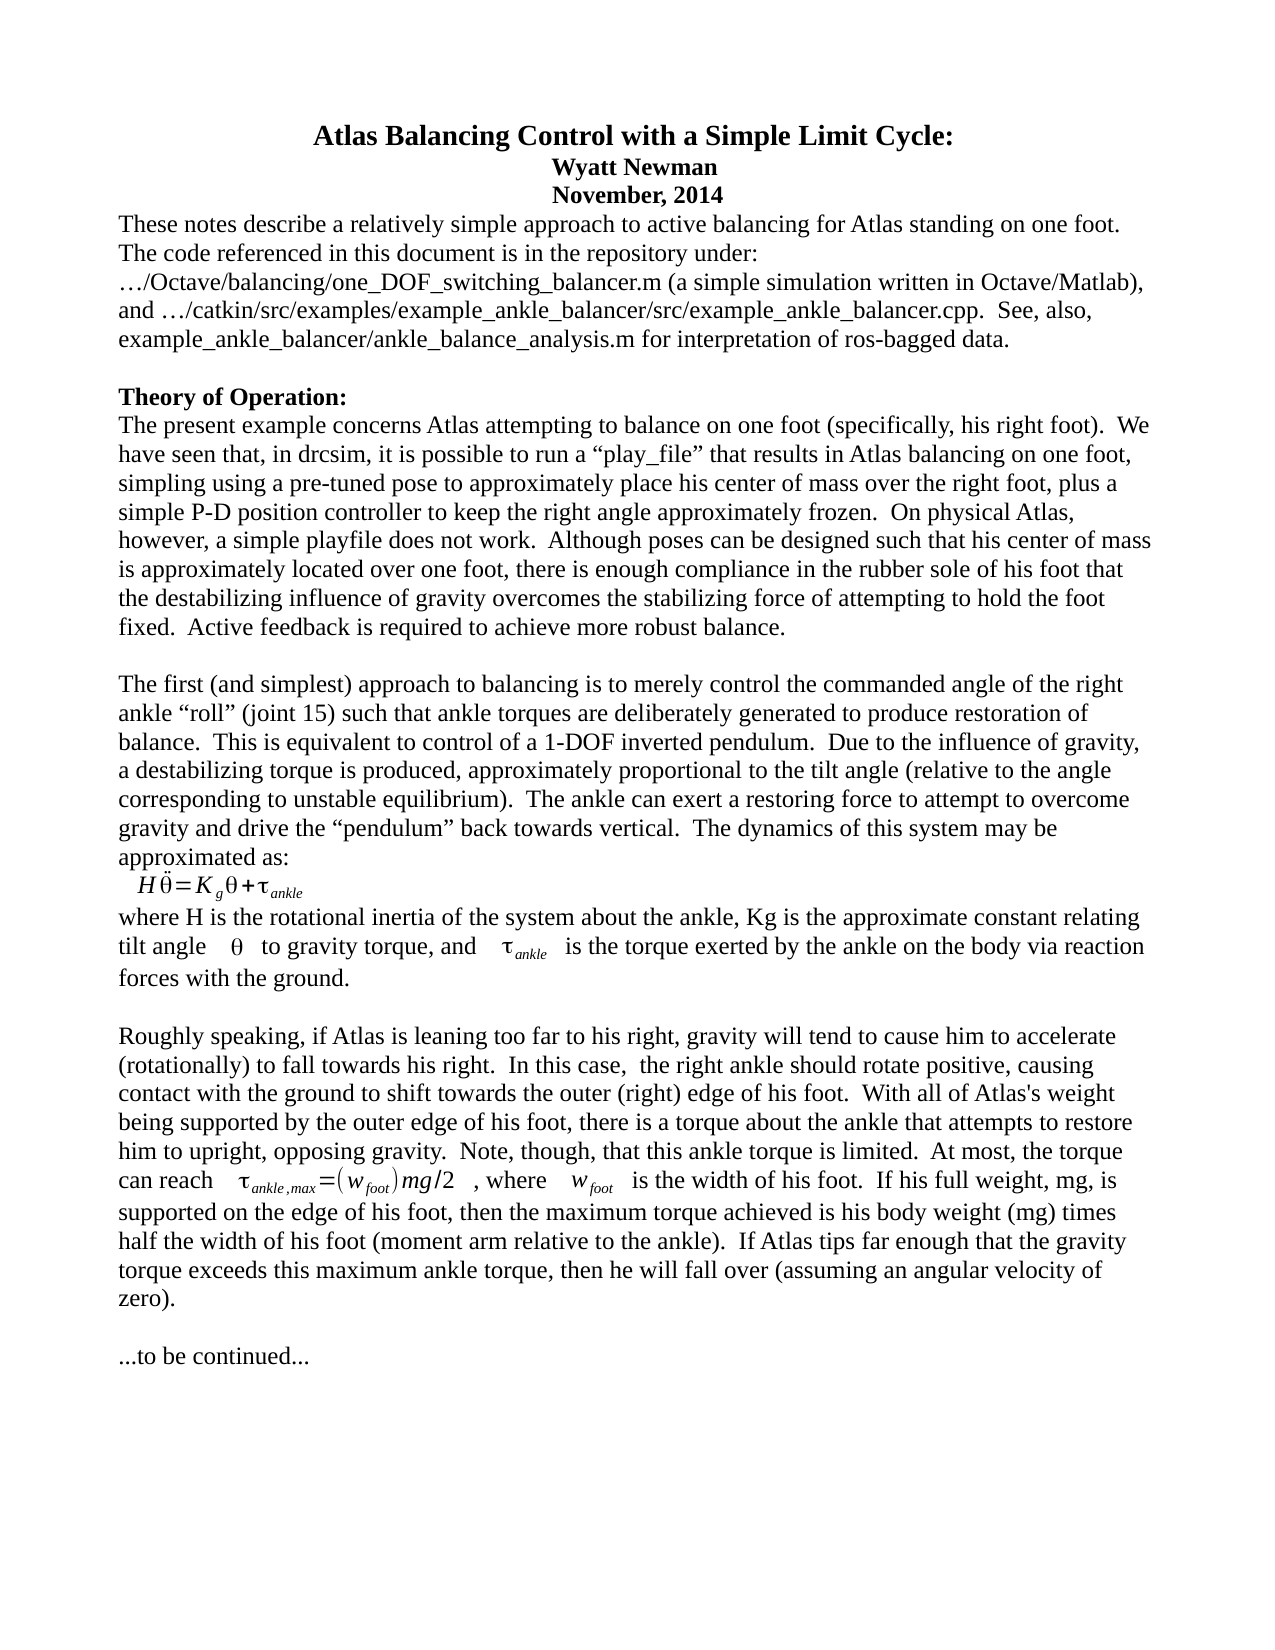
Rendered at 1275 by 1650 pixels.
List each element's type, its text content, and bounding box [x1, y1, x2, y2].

text where H is the rotational inertia of the system about the ankle, Kg is the approximate constant relating tilt angle to gravity torque, and is the torque exerted by the ankle on the body via reaction forces with the ground. [118, 902, 1157, 992]
text These notes describe a relatively simple approach to active balancing for Atlas standing on one foot. The code referenced in this document is in the repository under: …/Octave/balancing/one_DOF_switching_balancer.m (a simple simulation written in Octave/Matlab), and …/catkin/src/examples/example_ankle_balancer/src/example_ankle_balancer.cpp. See, also, example_ankle_balancer/ankle_balance_analysis.m for interpretation of ros-bagged data. [118, 209, 1157, 353]
text ...to be continued... [118, 1341, 1157, 1370]
text Atlas Balancing Control with a Simple Limit Cycle: [118, 118, 1157, 152]
text The first (and simplest) approach to balancing is to merely control the commanded angle of the right ankle “roll” (joint 15) such that ankle torques are deliberately generated to produce restoration of balance. This is equivalent to control of a 1-DOF inverted pendulum. Due to the influence of gravity, a destabilizing torque is produced, approximately proportional to the tilt angle (relative to the angle corresponding to unstable equilibrium). The ankle can exert a restoring force to attempt to overcome gravity and drive the “pendulum” back towards vertical. The dynamics of this system may be approximated as: [118, 669, 1157, 870]
text November, 2014 [118, 180, 1157, 209]
text Theory of Operation: [118, 382, 1157, 410]
text The present example concerns Atlas attempting to balance on one foot (specifically, his right foot). We have seen that, in drcsim, it is possible to run a “play_file” that results in Atlas balancing on one foot, simpling using a pre-tuned pose to approximately place his center of mass over the right foot, plus a simple P-D position controller to keep the right angle approximately frozen. On physical Atlas, however, a simple playfile does not work. Although poses can be designed such that his center of mass is approximately located over one foot, there is enough compliance in the rubber sole of his foot that the destabilizing influence of gravity overcomes the stabilizing force of attempting to hold the foot fixed. Active feedback is required to achieve more robust balance. [118, 410, 1157, 640]
text Roughly speaking, if Atlas is leaning too far to his right, gravity will tend to cause him to accelerate (rotationally) to fall towards his right. In this case, the right ankle should rotate positive, causing contact with the ground to shift towards the outer (right) edge of his foot. With all of Atlas's weight being supported by the outer edge of his foot, there is a torque about the ankle that attempts to restore him to upright, opposing gravity. Note, though, that this ankle torque is limited. At most, the torque can reach , where is the width of his foot. If his full weight, mg, is supported on the edge of his foot, then the maximum torque achieved is his body weight (mg) times half the width of his foot (moment arm relative to the ankle). If Atlas tips far enough that the gravity torque exceeds this maximum ankle torque, then he will fall over (assuming an angular velocity of zero). [118, 1021, 1157, 1312]
text Wyatt Newman [118, 152, 1157, 180]
